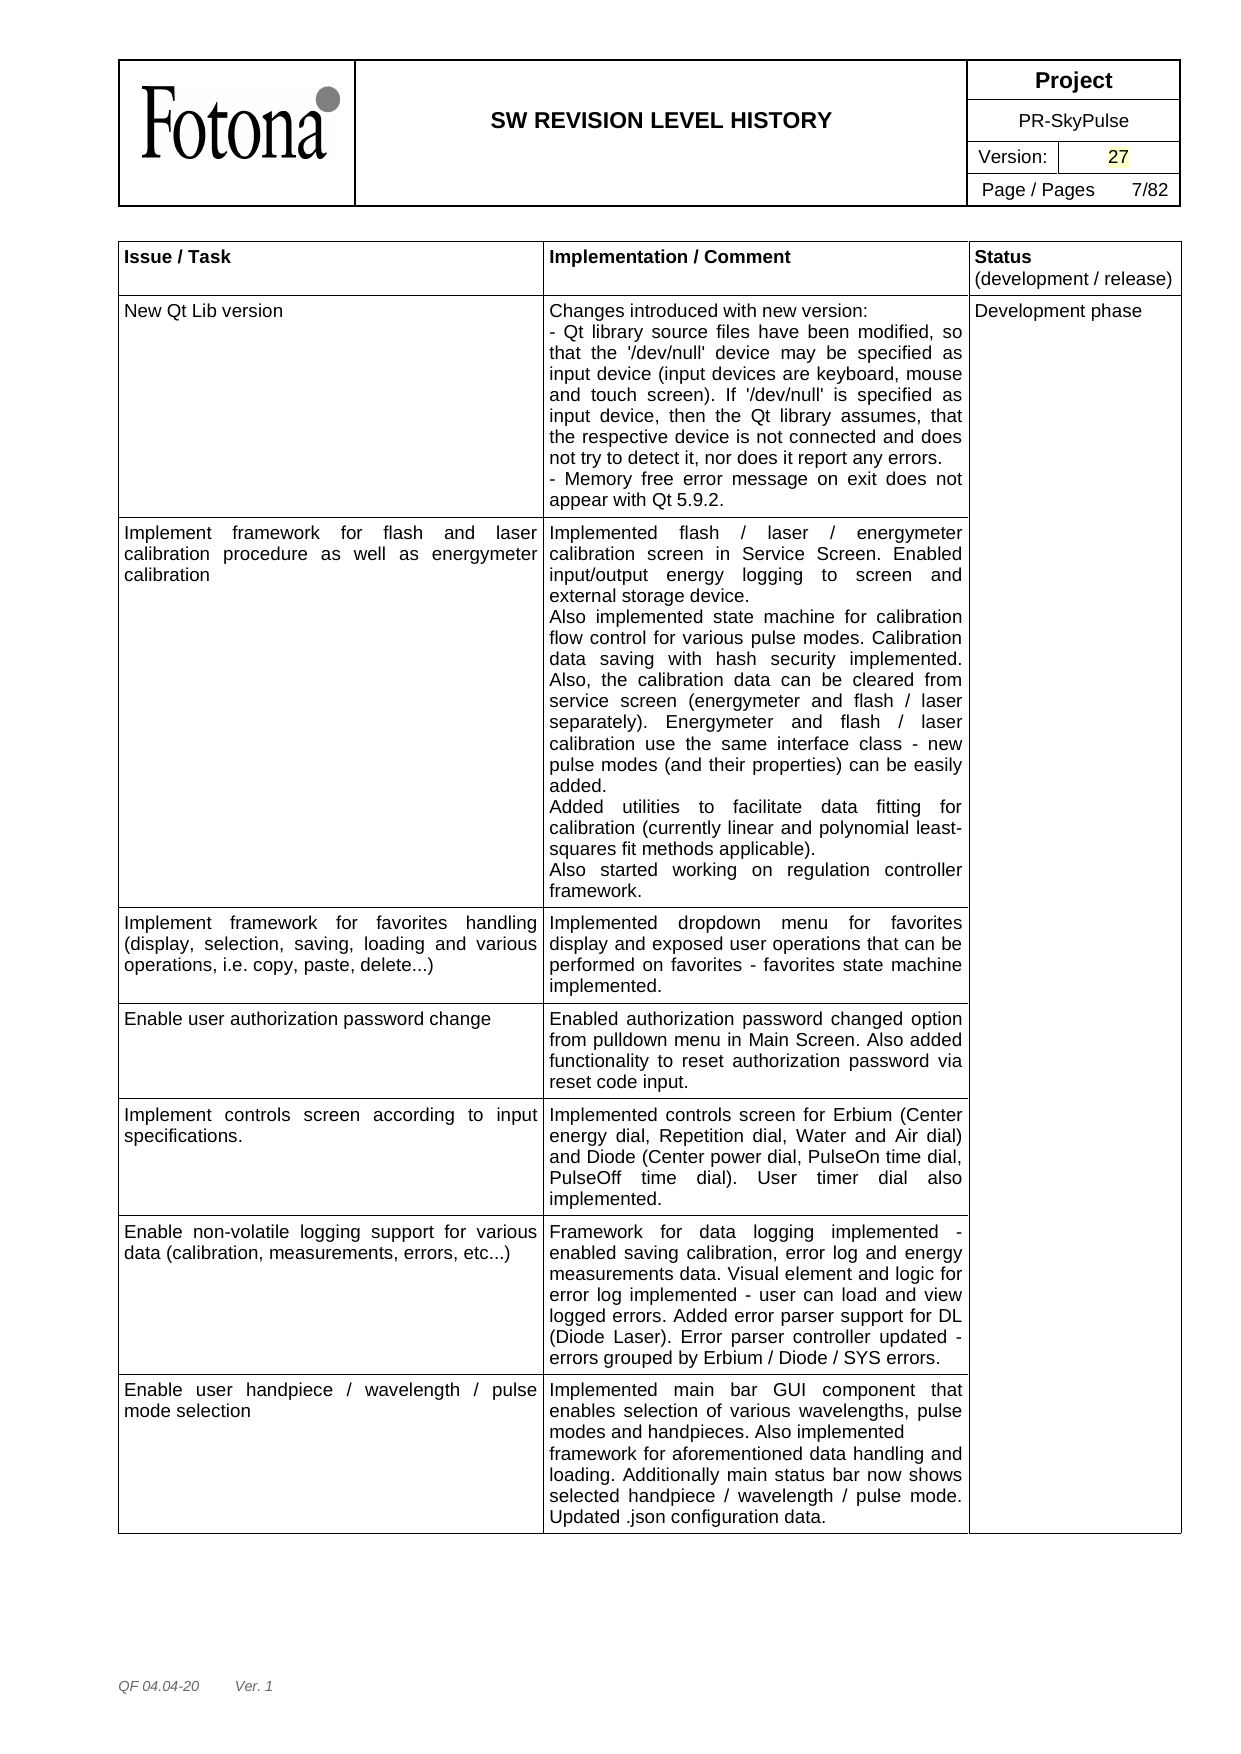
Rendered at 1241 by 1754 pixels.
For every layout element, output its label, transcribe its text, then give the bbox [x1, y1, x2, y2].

table_cell Implement framework for flash and laser calibration procedure as well as energymeter calibration [119, 518, 543, 907]
table_header Implementation / Comment [544, 242, 968, 295]
table_cell Enable non-volatile logging support for various data (calibration, measurements, errors, etc...) [119, 1216, 543, 1374]
table_header Status (development / release) [970, 242, 1181, 295]
table_cell Implemented dropdown menu for favorites display and exposed user operations that can be performed on favorites - favorites state machine implemented. [544, 908, 968, 1003]
table_cell Framework for data logging implemented - enabled saving calibration, error log and energy measurements data. Visual element and logic for error log implemented - user can load and view logged errors. Added error parser support for DL (Diode Laser). Error parser controller updated - errors grouped by Erbium / Diode / SYS errors. [544, 1216, 968, 1374]
table_cell Implement framework for favorites handling (display, selection, saving, loading and various operations, i.e. copy, paste, delete...) [119, 908, 543, 1003]
table_cell Changes introduced with new version: - Qt library source files have been modified, so that the '/dev/null' device may be specified as input device (input devices are keyboard, mouse and touch screen). If '/dev/null' is specified as input device, then the Qt library assumes, that the respective device is not connected and does not try to detect it, nor does it report any errors. - Memory free error message on exit does not appear with Qt 5.9.2. [544, 296, 968, 517]
table_cell Implemented controls screen for Erbium (Center energy dial, Repetition dial, Water and Air dial) and Diode (Center power dial, PulseOn time dial, PulseOff time dial). User timer dial also implemented. [544, 1099, 968, 1215]
table_cell Implemented flash / laser / energymeter calibration screen in Service Screen. Enabled input/output energy logging to screen and external storage device. Also implemented state machine for calibration flow control for various pulse modes. Calibration data saving with hash security implemented. Also, the calibration data can be cleared from service screen (energymeter and flash / laser separately). Energymeter and flash / laser calibration use the same interface class - new pulse modes (and their properties) can be easily added. Added utilities to facilitate data fitting for calibration (currently linear and polynomial least-squares fit methods applicable). Also started working on regulation controller framework. [544, 518, 968, 907]
table_cell Enable user authorization password change [119, 1004, 543, 1098]
table_cell Enabled authorization password changed option from pulldown menu in Main Screen. Also added functionality to reset authorization password via reset code input. [544, 1004, 968, 1098]
table_cell New Qt Lib version [119, 296, 543, 517]
table_header Issue / Task [119, 242, 543, 295]
table_cell Implement controls screen according to input specifications. [119, 1099, 543, 1215]
table_cell Implemented main bar GUI component that enables selection of various wavelengths, pulse modes and handpieces. Also implemented framework for aforementioned data handling and loading. Additionally main status bar now shows selected handpiece / wavelength / pulse mode. Updated .json configuration data. [544, 1375, 968, 1533]
table_cell Development phase [970, 296, 1181, 1533]
table_cell Enable user handpiece / wavelength / pulse mode selection [119, 1375, 543, 1533]
